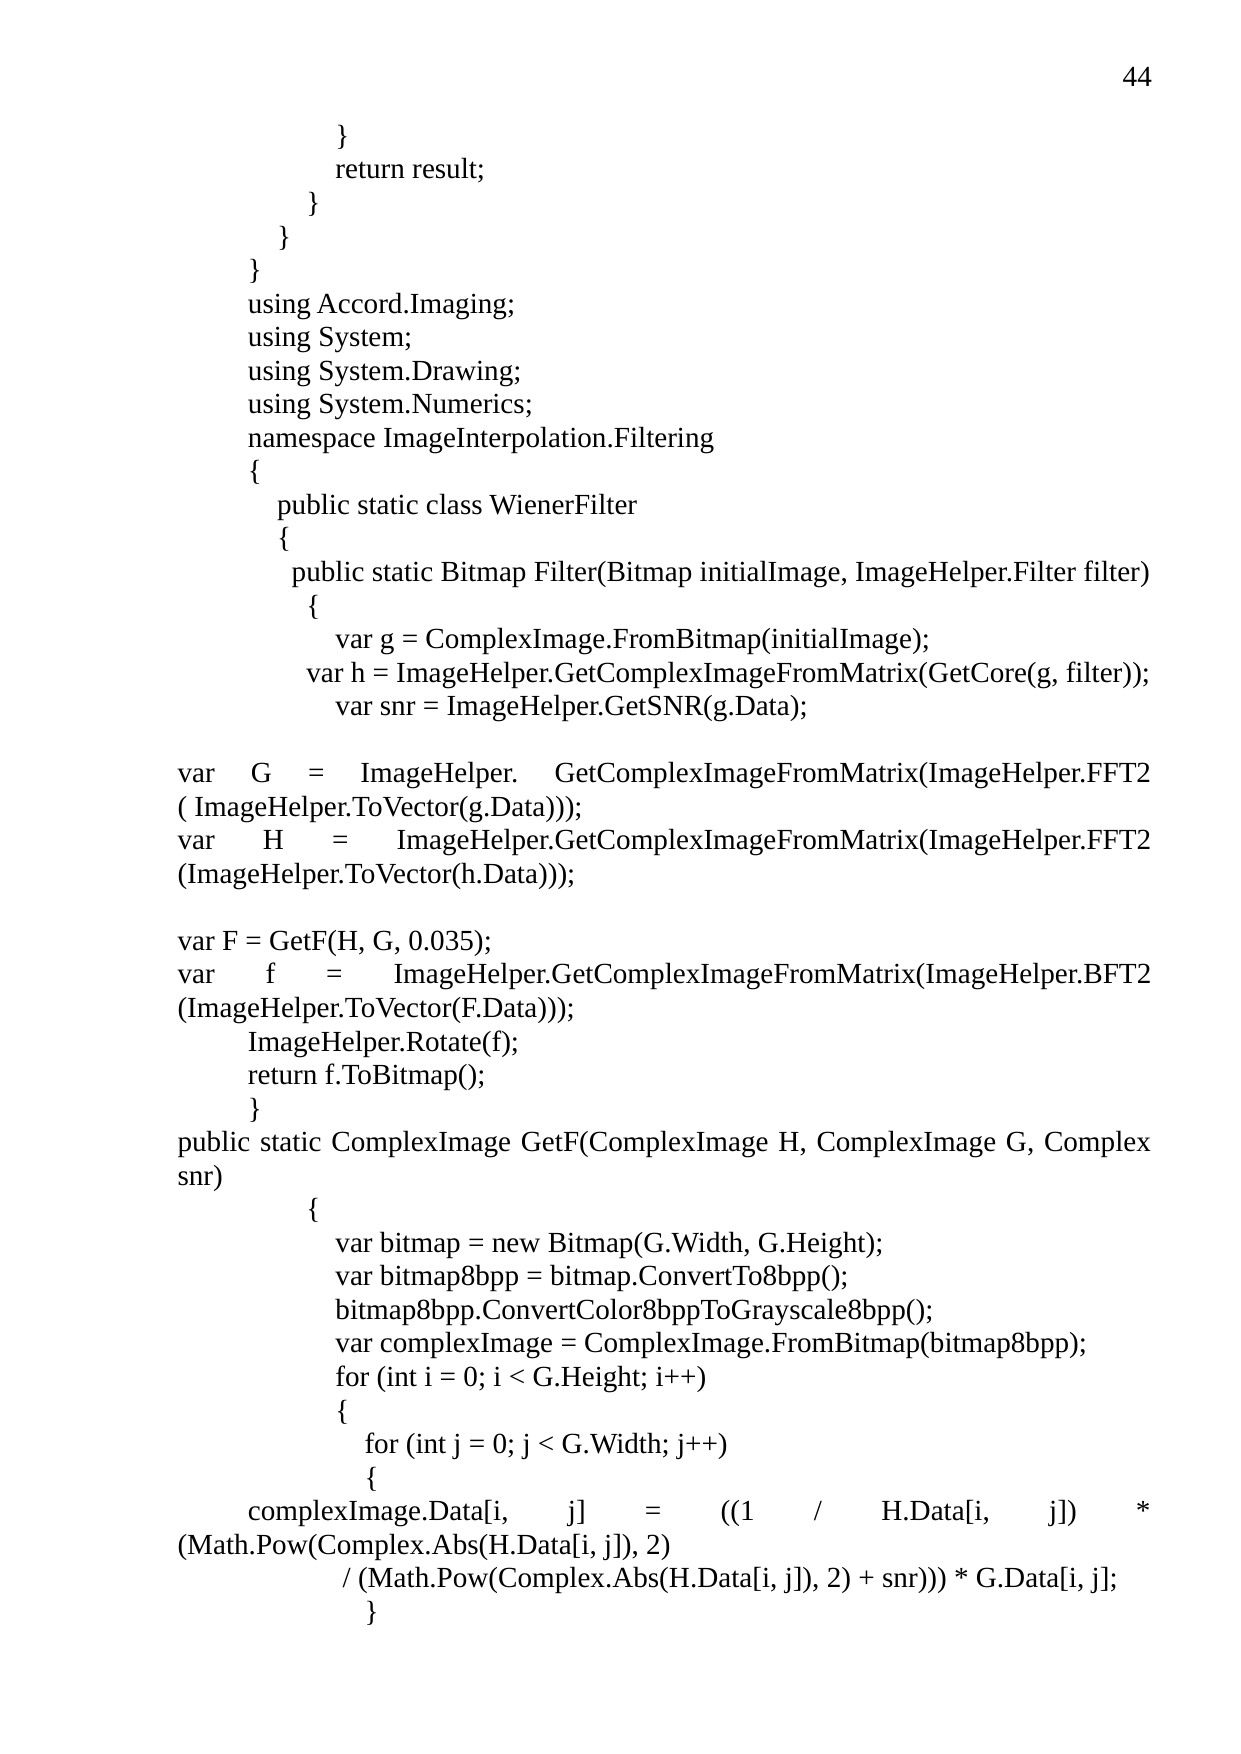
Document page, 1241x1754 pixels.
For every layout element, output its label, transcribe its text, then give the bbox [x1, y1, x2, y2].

text { [177, 1393, 1152, 1426]
text for (int i = 0; i < G.Height; i++) [177, 1359, 1152, 1393]
text var bitmap8bpp = bitmap.ConvertTo8bpp(); [177, 1258, 1152, 1292]
text / (Math.Pow(Complex.Abs(H.Data[i, j]), 2) + snr))) * G.Data[i, j]; [177, 1560, 1152, 1594]
text using Accord.Imaging; [177, 286, 1152, 319]
text return f.ToBitmap(); [177, 1057, 1152, 1091]
text } [177, 118, 1152, 152]
text return result; [177, 152, 1152, 185]
text { [177, 1460, 1152, 1493]
text ImageHelper.Rotate(f); [177, 1024, 1152, 1057]
text namespace ImageInterpolation.Filtering [177, 420, 1152, 453]
text var h = ImageHelper.GetComplexImageFromMatrix(GetCore(g, filter)); [177, 655, 1152, 688]
text } [177, 219, 1152, 252]
text public static class WienerFilter [177, 487, 1152, 521]
text for (int j = 0; j < G.Width; j++) [177, 1426, 1152, 1460]
text public static Bitmap Filter(Bitmap initialImage, ImageHelper.Filter filter) [177, 554, 1152, 588]
text var g = ComplexImage.FromBitmap(initialImage); [177, 621, 1152, 655]
text var F = GetF(H, G, 0.035); [177, 923, 1152, 957]
text var complexImage = ComplexImage.FromBitmap(bitmap8bpp); [177, 1326, 1152, 1359]
text var f = ImageHelper.GetComplexImageFromMatrix(ImageHelper.BFT2 (ImageHelper.ToVector(F.Data))); [177, 957, 1152, 1024]
text var bitmap = new Bitmap(G.Width, G.Height); [177, 1225, 1152, 1258]
text using System.Numerics; [177, 386, 1152, 420]
text { [177, 453, 1152, 487]
text } [177, 252, 1152, 286]
text } [177, 1091, 1152, 1124]
text using System; [177, 319, 1152, 353]
text var H = ImageHelper.GetComplexImageFromMatrix(ImageHelper.FFT2 (ImageHelper.ToVector(h.Data))); [177, 822, 1152, 889]
text { [177, 588, 1152, 621]
text } [177, 1594, 1152, 1627]
text { [177, 1191, 1152, 1225]
text } [177, 185, 1152, 219]
text using System.Drawing; [177, 353, 1152, 386]
text complexImage.Data[i, j] = ((1 / H.Data[i, j]) * (Math.Pow(Complex.Abs(H.Data[i, j]), 2) [177, 1493, 1152, 1560]
text { [177, 521, 1152, 554]
text bitmap8bpp.ConvertColor8bppToGrayscale8bpp(); [177, 1292, 1152, 1326]
text var snr = ImageHelper.GetSNR(g.Data); [177, 688, 1152, 722]
text public static ComplexImage GetF(ComplexImage H, ComplexImage G, Complex snr) [177, 1124, 1152, 1191]
text var G = ImageHelper. GetComplexImageFromMatrix(ImageHelper.FFT2 ( ImageHelper.ToVector(g.Data))); [177, 755, 1152, 822]
